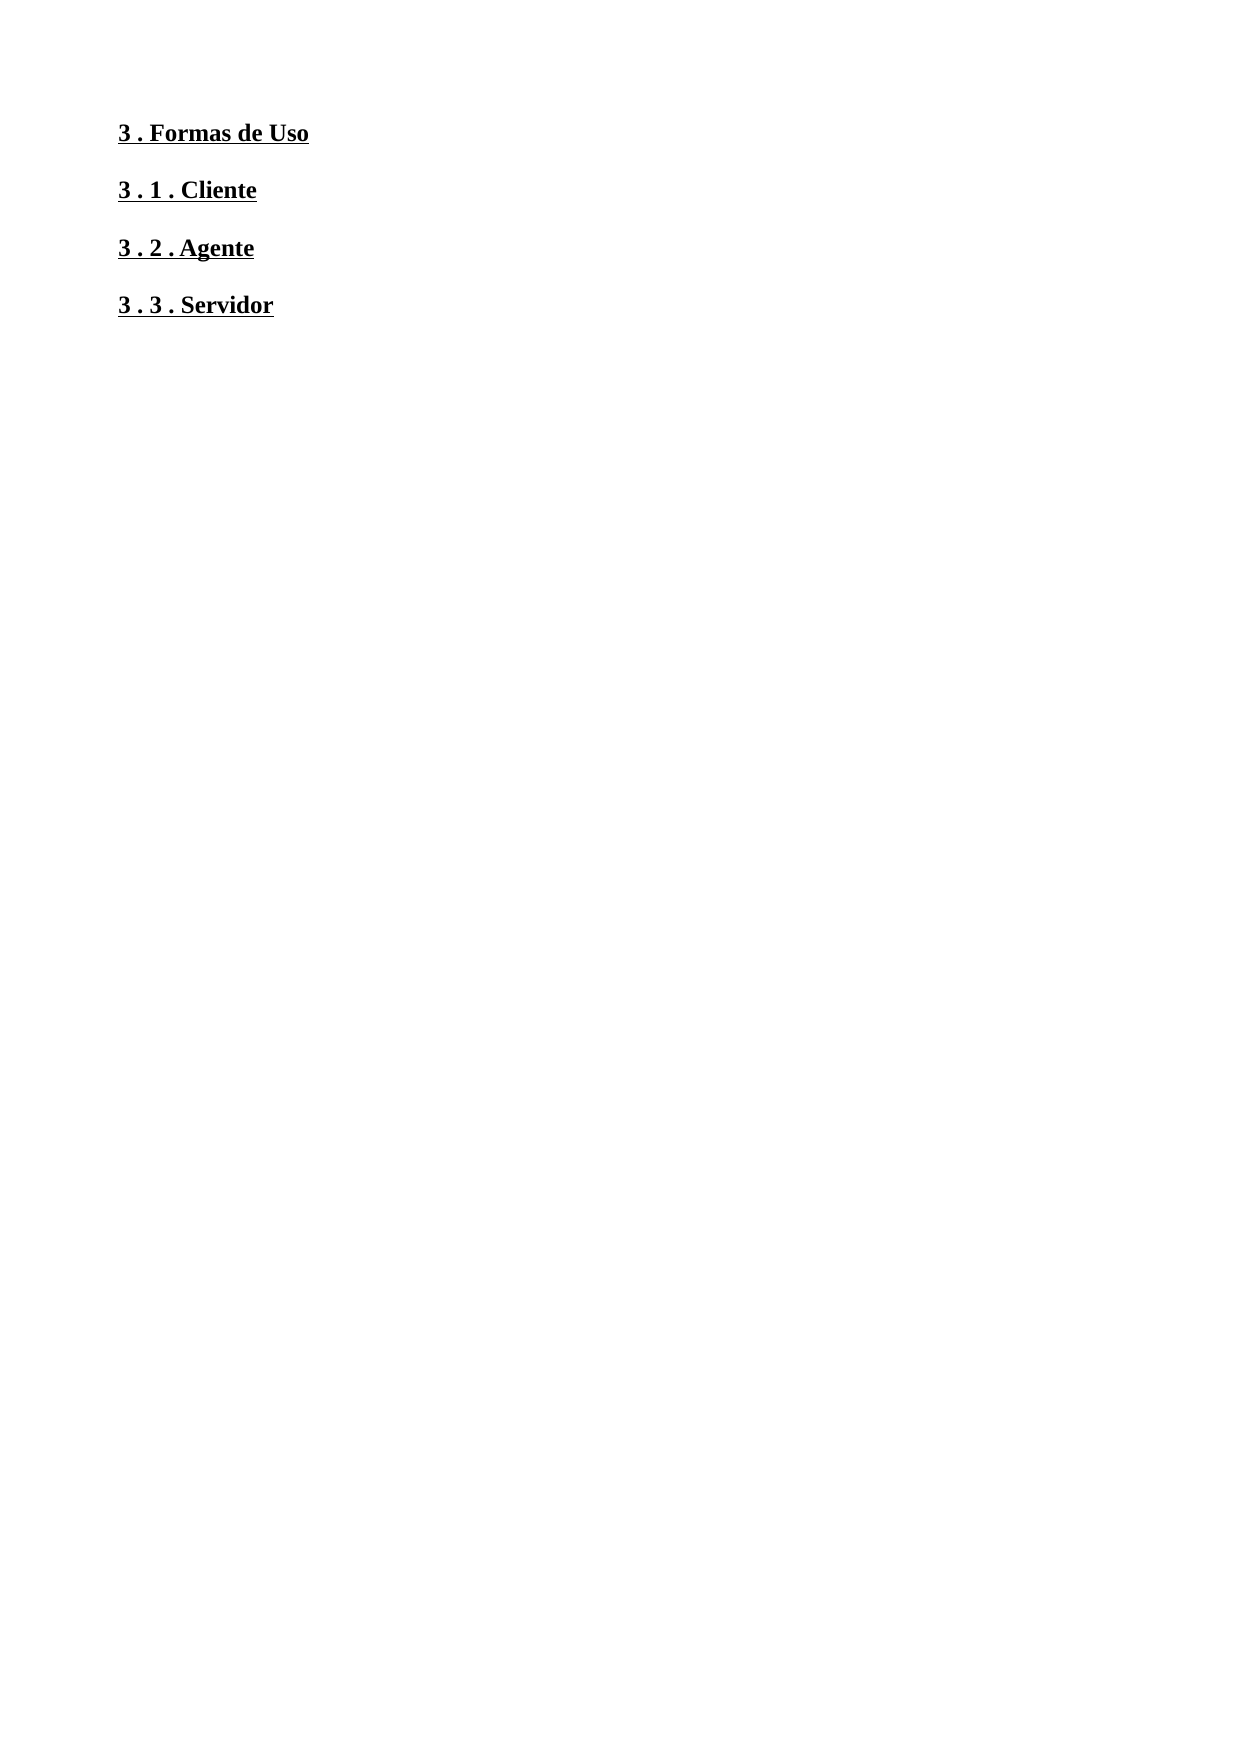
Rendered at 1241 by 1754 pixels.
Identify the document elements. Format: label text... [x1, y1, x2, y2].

text 3 . 1 . Cliente [118, 176, 1122, 204]
text 3 . Formas de Uso [118, 118, 1122, 147]
text 3 . 3 . Servidor [118, 291, 1122, 319]
text 3 . 2 . Agente [118, 233, 1122, 262]
